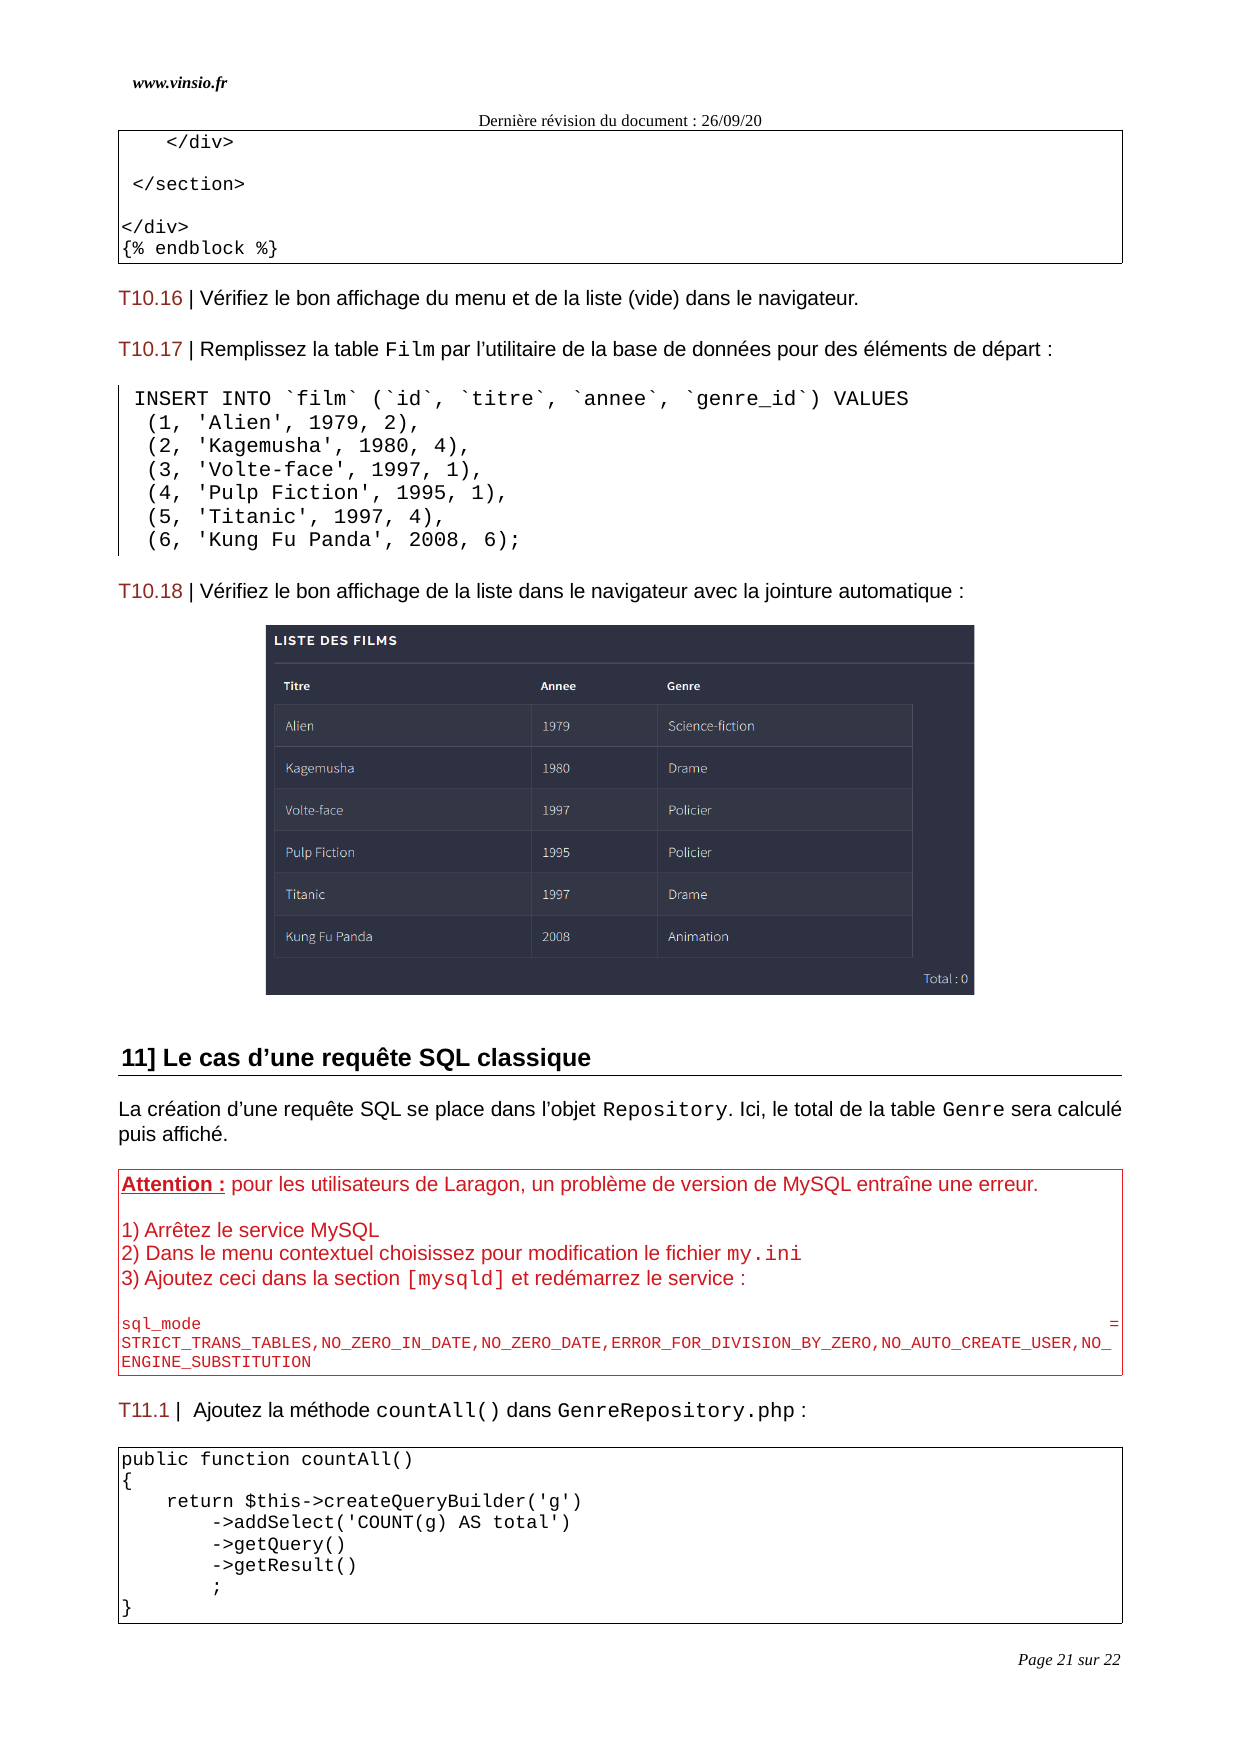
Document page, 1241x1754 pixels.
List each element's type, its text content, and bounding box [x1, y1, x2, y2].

text ->getQuery() [119, 1532, 1122, 1553]
text T11.1 | Ajoutez la méthode countAll() dans GenreRepository.php : [118, 1398, 1122, 1423]
picture [265, 625, 975, 995]
text 11] Le cas d’une requête SQL classique [118, 1041, 1122, 1075]
text 1) Arrêtez le service MySQL [119, 1216, 1122, 1239]
text return $this->createQueryBuilder('g') [119, 1489, 1122, 1510]
text La création d’une requête SQL se place dans l’objet Repository. Ici, le total de la table Genre sera calculé puis affiché. [118, 1098, 1122, 1146]
text sql_mode = STRICT_TRANS_TABLES,NO_ZERO_IN_DATE,NO_ZERO_DATE,ERROR_FOR_DIVISION_BY_ZERO,NO_AUTO_CREATE_USER,NO_ENGINE_SUBSTITUTION [119, 1312, 1122, 1375]
text (4, 'Pulp Fiction', 1995, 1), [119, 482, 1122, 506]
text T10.16 | Vérifiez le bon affichage du menu et de la liste (vide) dans le navigateur. [118, 286, 1122, 309]
text ->addSelect('COUNT(g) AS total') [119, 1510, 1122, 1532]
text T10.18 | Vérifiez le bon affichage de la liste dans le navigateur avec la jointure automatique : [118, 579, 1122, 602]
text INSERT INTO `film` (`id`, `titre`, `annee`, `genre_id`) VALUES [119, 385, 1122, 412]
text 2) Dans le menu contextuel choisissez pour modification le fichier my.ini [119, 1239, 1122, 1264]
text ->getResult() [119, 1553, 1122, 1574]
text } [119, 1595, 1122, 1623]
text (3, 'Volte-face', 1997, 1), [119, 459, 1122, 482]
text Attention : pour les utilisateurs de Laragon, un problème de version de MySQL entraîne une erreur. [119, 1170, 1122, 1196]
text public function countAll() [119, 1448, 1122, 1468]
text (1, 'Alien', 1979, 2), [119, 412, 1122, 435]
text </div> </section> </div> {% endblock %} [119, 131, 1122, 263]
text { [119, 1468, 1122, 1489]
text (2, 'Kagemusha', 1980, 4), [119, 435, 1122, 459]
text (6, 'Kung Fu Panda', 2008, 6); [119, 529, 1122, 556]
text (5, 'Titanic', 1997, 4), [119, 506, 1122, 529]
text T10.17 | Remplissez la table Film par l’utilitaire de la base de données pour des éléments de départ : [118, 337, 1122, 362]
text ; [119, 1574, 1122, 1595]
text 3) Ajoutez ceci dans la section [mysqld] et redémarrez le service : [119, 1264, 1122, 1292]
